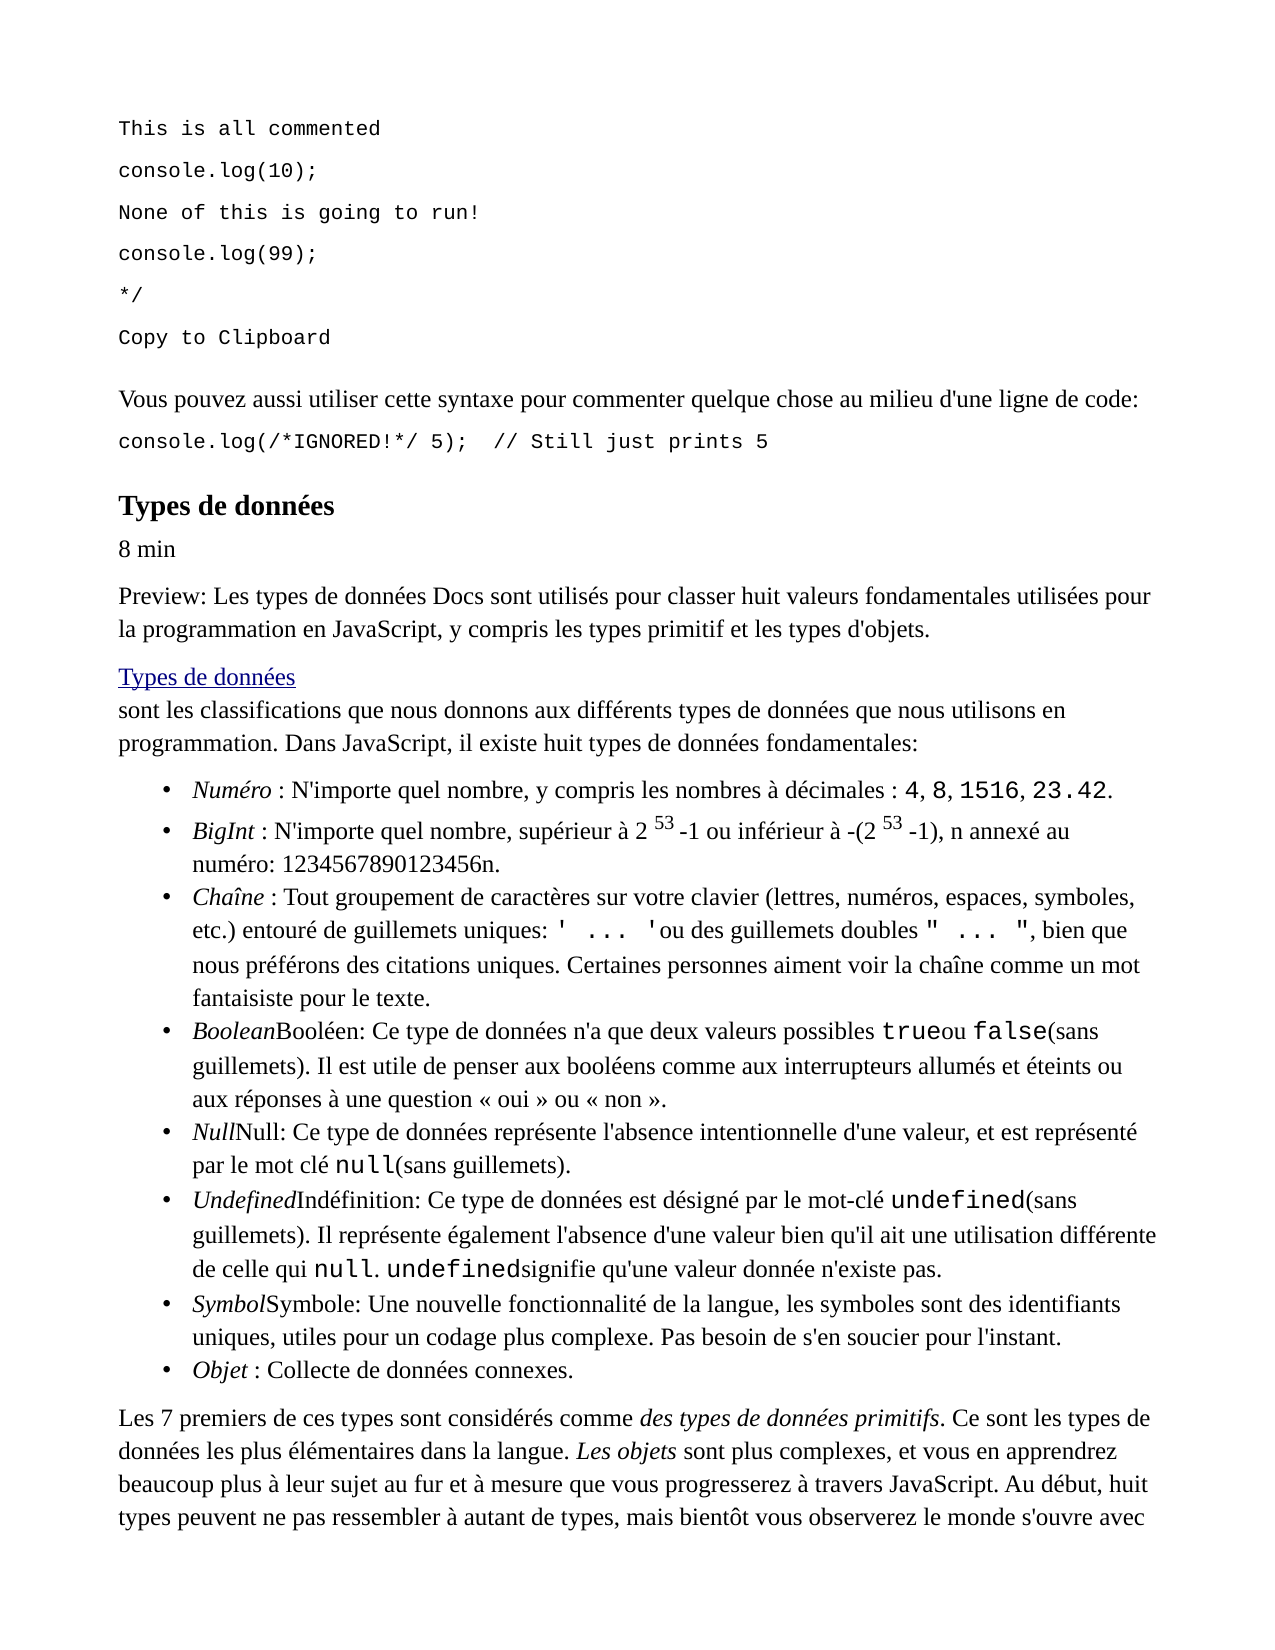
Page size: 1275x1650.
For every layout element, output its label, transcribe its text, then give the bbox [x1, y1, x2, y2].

list BigInt : N'importe quel nombre, supérieur à 2 53 -1 ou inférieur à -(2 53 -1), n annexé au numéro: 1234567890123456n. [162, 811, 1157, 877]
text */ [118, 285, 1157, 309]
text Types de données [118, 662, 1157, 691]
text Preview: Les types de données Docs sont utilisés pour classer huit valeurs fondamentales utilisées pour la programmation en JavaScript, y compris les types primitif et les types d'objets. [118, 581, 1157, 643]
list Objet : Collecte de données connexes. [162, 1355, 1157, 1384]
text Vous pouvez aussi utiliser cette syntaxe pour commenter quelque chose au milieu d'une ligne de code: [118, 384, 1157, 412]
text This is all commented [118, 118, 1157, 142]
list Numéro : N'importe quel nombre, y compris les nombres à décimales : 4, 8, 1516, 23.42. [162, 776, 1157, 806]
subtitle Types de données [118, 488, 1157, 521]
text Copy to Clipboard [118, 327, 1157, 351]
text console.log(10); [118, 160, 1157, 183]
list NullNull: Ce type de données représente l'absence intentionnelle d'une valeur, et est représenté par le mot clé null(sans guillemets). [162, 1117, 1157, 1181]
text console.log(/*IGNORED!*/ 5); // Still just prints 5 [118, 431, 1157, 455]
text console.log(99); [118, 243, 1157, 267]
list Chaîne : Tout groupement de caractères sur votre clavier (lettres, numéros, espaces, symboles, etc.) entouré de guillemets uniques: ' ... 'ou des guillemets doubles " ... ", bien que nous préférons des citations uniques. Certaines personnes aiment voir la chaîne comme un mot fantaisiste pour le texte. [162, 882, 1157, 1012]
text sont les classifications que nous donnons aux différents types de données que nous utilisons en programmation. Dans JavaScript, il existe huit types de données fondamentales: [118, 695, 1157, 757]
text Les 7 premiers de ces types sont considérés comme des types de données primitifs. Ce sont les types de données les plus élémentaires dans la langue. Les objets sont plus complexes, et vous en apprendrez beaucoup plus à leur sujet au fur et à mesure que vous progresserez à travers JavaScript. Au début, huit types peuvent ne pas ressembler à autant de types, mais bientôt vous observerez le monde s'ouvre avec [118, 1403, 1157, 1531]
list UndefinedIndéfinition: Ce type de données est désigné par le mot-clé undefined(sans guillemets). Il représente également l'absence d'une valeur bien qu'il ait une utilisation différente de celle qui null. undefinedsignifie qu'une valeur donnée n'existe pas. [162, 1186, 1157, 1284]
text None of this is going to run! [118, 202, 1157, 225]
text 8 min [118, 534, 1157, 562]
list SymbolSymbole: Une nouvelle fonctionnalité de la langue, les symboles sont des identifiants uniques, utiles pour un codage plus complexe. Pas besoin de s'en soucier pour l'instant. [162, 1289, 1157, 1351]
list BooleanBooléen: Ce type de données n'a que deux valeurs possibles trueou false(sans guillemets). Il est utile de penser aux booléens comme aux interrupteurs allumés et éteints ou aux réponses à une question « oui » ou « non ». [162, 1016, 1157, 1113]
